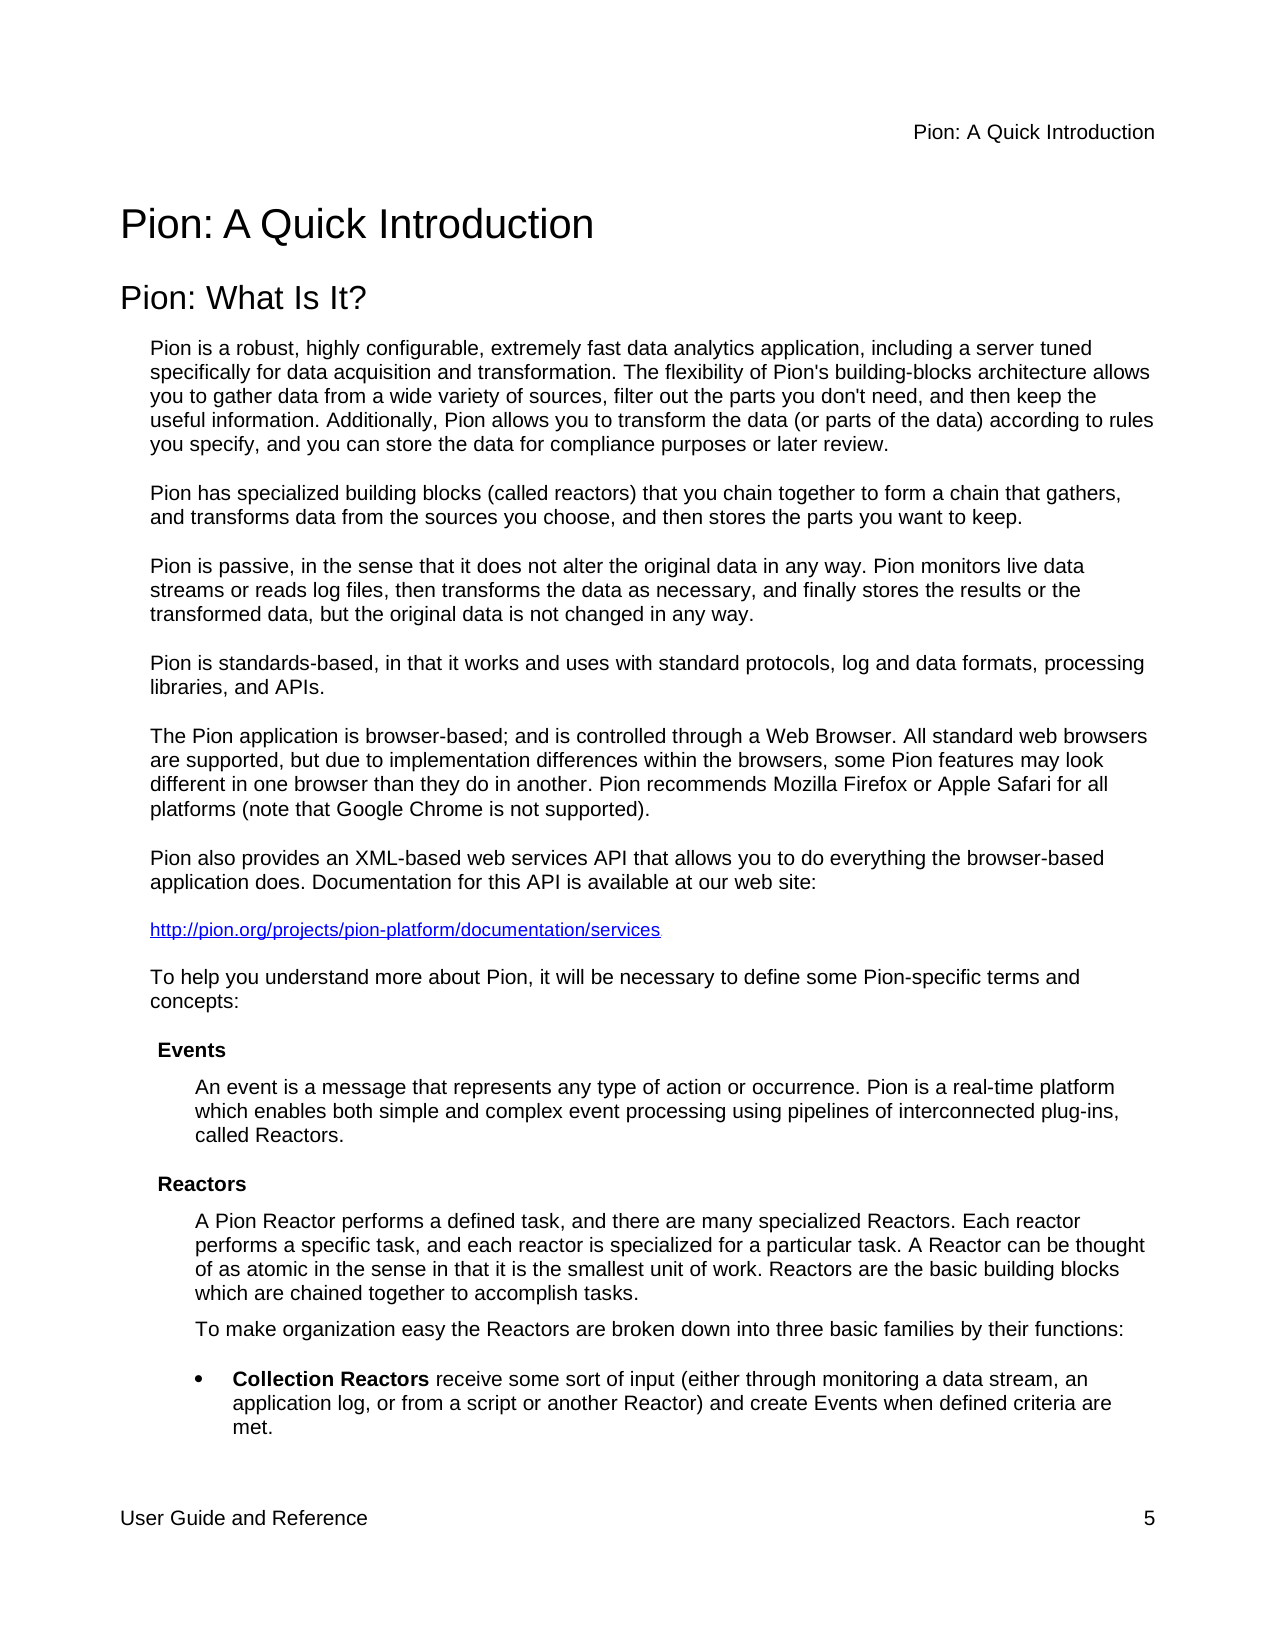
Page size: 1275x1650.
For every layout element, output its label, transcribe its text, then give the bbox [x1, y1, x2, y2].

subtitle Pion: What Is It? [120, 278, 1155, 317]
text To help you understand more about Pion, it will be necessary to define some Pion-specific terms and concepts: [150, 965, 1155, 1013]
text Pion is passive, in the sense that it does not alter the original data in any way. Pion monitors live data streams or reads log files, then transforms the data as necessary, and finally stores the results or the transformed data, but the original data is not changed in any way. [150, 554, 1155, 626]
text Events [157, 1038, 1155, 1062]
text Pion is standards-based, in that it works and uses with standard protocols, log and data formats, processing libraries, and APIs. [150, 651, 1155, 699]
text The Pion application is browser-based; and is controlled through a Web Browser. All standard web browsers are supported, but due to implementation differences within the browsers, some Pion features may look different in one browser than they do in another. Pion recommends Mozilla Firefox or Apple Safari for all platforms (note that Google Chrome is not supported). [150, 724, 1155, 821]
text A Pion Reactor performs a defined task, and there are many specialized Reactors. Each reactor performs a specific task, and each reactor is specialized for a particular task. A Reactor can be thought of as atomic in the sense in that it is the smallest unit of work. Reactors are the basic building blocks which are chained together to accomplish tasks. [195, 1209, 1155, 1305]
list Collection Reactors receive some sort of input (either through monitoring a data stream, an application log, or from a script or another Reactor) and create Events when defined criteria are met. [195, 1366, 1155, 1439]
text Pion is a robust, highly configurable, extremely fast data analytics application, including a server tuned specifically for data acquisition and transformation. The flexibility of Pion's building-blocks architecture allows you to gather data from a wide variety of sources, filter out the parts you don't need, and then keep the useful information. Additionally, Pion allows you to transform the data (or parts of the data) according to rules you specify, and you can store the data for compliance purposes or later review. [150, 336, 1155, 456]
text An event is a message that represents any type of action or occurrence. Pion is a real-time platform which enables both simple and complex event processing using pipelines of interconnected plug-ins, called Reactors. [195, 1075, 1155, 1147]
text To make organization easy the Reactors are broken down into three basic families by their functions: [195, 1317, 1155, 1341]
text Pion also provides an XML-based web services API that allows you to do everything the browser-based application does. Documentation for this API is available at our web site: [150, 846, 1155, 894]
text Reactors [157, 1172, 1155, 1196]
text Pion has specialized building blocks (called reactors) that you chain together to form a chain that gathers, and transforms data from the sources you choose, and then stores the parts you want to keep. [150, 481, 1155, 529]
subtitle Pion: A Quick Introduction [120, 199, 1155, 247]
text http://pion.org/projects/pion-platform/documentation/servicesU [150, 919, 1155, 940]
